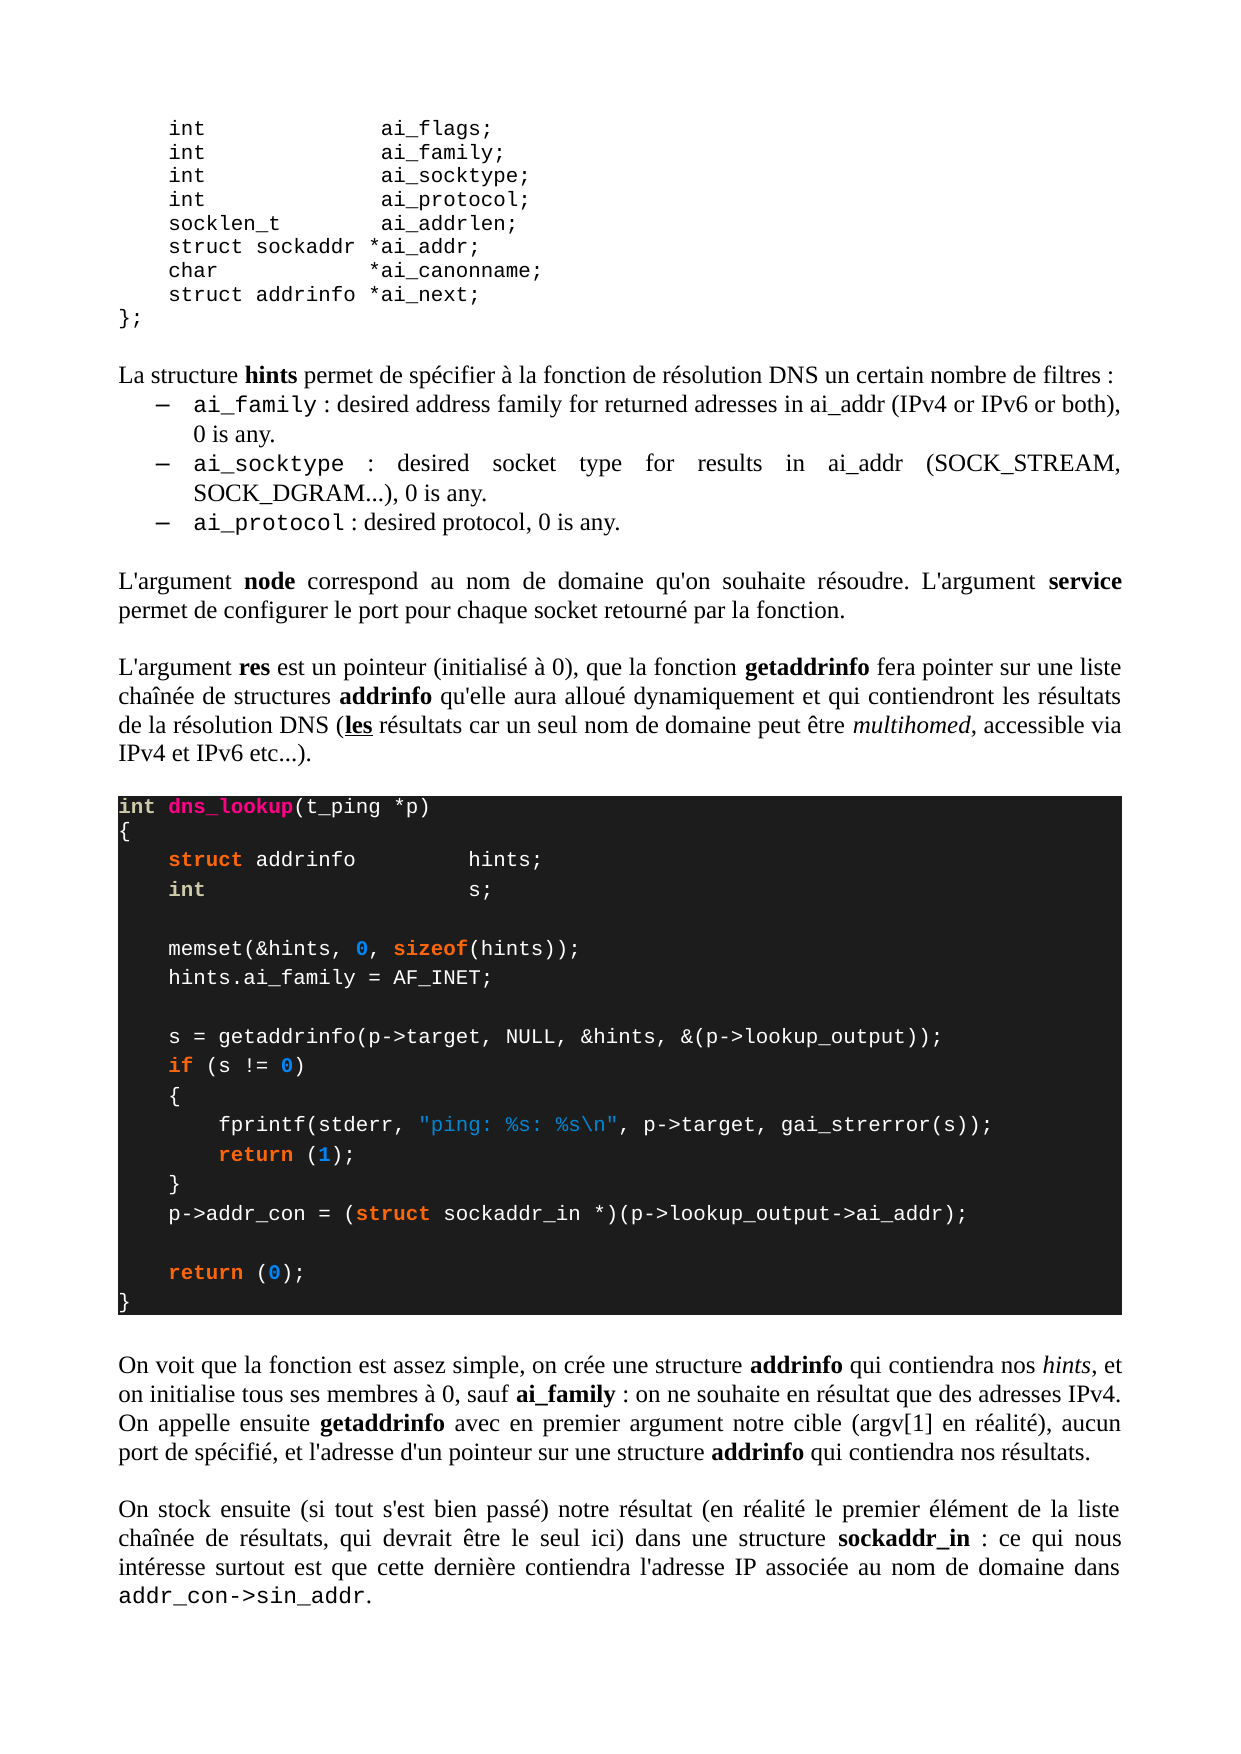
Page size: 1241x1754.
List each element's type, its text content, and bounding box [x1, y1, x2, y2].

text char *ai_canonname; [118, 260, 1122, 284]
list ai_protocol : desired protocol, 0 is any. [156, 507, 1122, 537]
text int s; [118, 879, 1122, 902]
text int ai_protocol; [118, 189, 1122, 213]
text On stock ensuite (si tout s'est bien passé) notre résultat (en réalité le premier élément de la liste chaînée de résultats, qui devrait être le seul ici) dans une structure sockaddr_in : ce qui nous intéresse surtout est que cette dernière contiendra l'adresse IP associée au nom de domaine dans addr_con->sin_addr. [118, 1494, 1122, 1611]
text if (s != 0) [118, 1056, 1122, 1079]
text On voit que la fonction est assez simple, on crée une structure addrinfo qui contiendra nos hints, et on initialise tous ses membres à 0, sauf ai_family : on ne souhaite en résultat que des adresses IPv4. On appelle ensuite getaddrinfo avec en premier argument notre cible (argv[1] en réalité), aucun port de spécifié, et l'adresse d'un pointeur sur une structure addrinfo qui contiendra nos résultats. [118, 1350, 1122, 1465]
text struct addrinfo *ai_next; [118, 284, 1122, 307]
text socklen_t ai_addrlen; [118, 213, 1122, 236]
list ai_family : desired address family for returned adresses in ai_addr (IPv4 or IPv6 or both), 0 is any. [156, 389, 1122, 448]
text }; [118, 307, 1122, 331]
text } [118, 1291, 1122, 1315]
text int ai_family; [118, 142, 1122, 165]
text L'argument res est un pointeur (initialisé à 0), que la fonction getaddrinfo fera pointer sur une liste chaînée de structures addrinfo qu'elle aura alloué dynamiquement et qui contiendront les résultats de la résolution DNS (les résultats car un seul nom de domaine peut être multihomed, accessible via IPv4 et IPv6 etc...). [118, 652, 1122, 767]
text int dns_lookup(t_ping *p) [118, 796, 1122, 820]
text s = getaddrinfo(p->target, NULL, &hints, &(p->lookup_output)); [118, 1026, 1122, 1050]
text { [118, 1085, 1122, 1109]
text hints.ai_family = AF_INET; [118, 967, 1122, 991]
list ai_socktype : desired socket type for results in ai_addr (SOCK_STREAM, SOCK_DGRAM...), 0 is any. [156, 448, 1122, 507]
text L'argument node correspond au nom de domaine qu'on souhaite résoudre. L'argument service permet de configurer le port pour chaque socket retourné par la fonction. [118, 566, 1122, 623]
text fprintf(stderr, "ping: %s: %s\n", p->target, gai_strerror(s)); [118, 1114, 1122, 1138]
text memset(&hints, 0, sizeof(hints)); [118, 938, 1122, 961]
text struct addrinfo hints; [118, 849, 1122, 873]
text int ai_socktype; [118, 165, 1122, 189]
text return (1); [118, 1144, 1122, 1168]
text p->addr_con = (struct sockaddr_in *)(p->lookup_output->ai_addr); [118, 1203, 1122, 1227]
text int ai_flags; [118, 118, 1122, 142]
text return (0); [118, 1262, 1122, 1286]
text { [118, 820, 1122, 843]
text La structure hints permet de spécifier à la fonction de résolution DNS un certain nombre de filtres : [118, 360, 1122, 389]
text } [118, 1173, 1122, 1197]
text struct sockaddr *ai_addr; [118, 236, 1122, 260]
